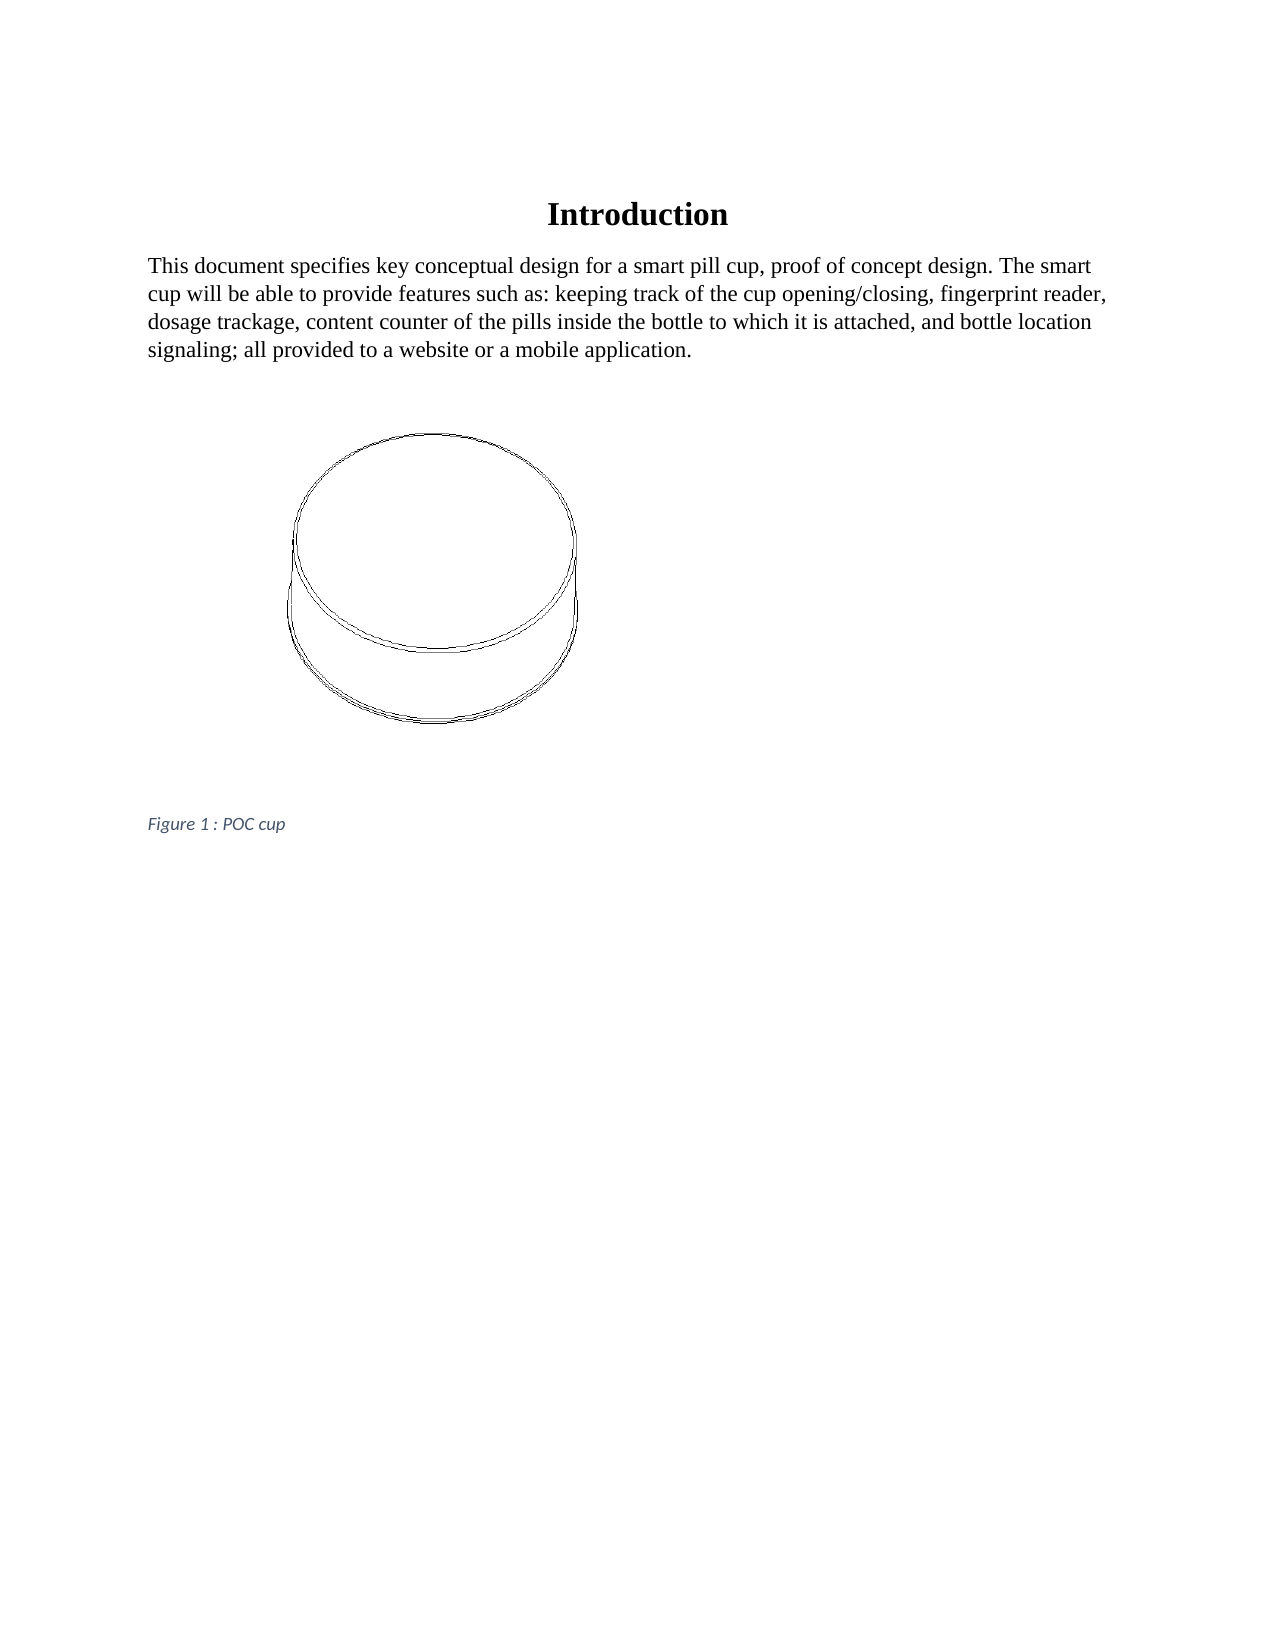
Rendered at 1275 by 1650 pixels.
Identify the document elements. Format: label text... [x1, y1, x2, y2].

text Figure 1 : POC cup [148, 813, 1127, 836]
text Introduction [148, 194, 1127, 232]
text This document specifies key conceptual design for a smart pill cup, proof of concept design. The smart cup will be able to provide features such as: keeping track of the cup opening/closing, fingerprint reader, dosage trackage, content counter of the pills inside the bottle to which it is attached, and bottle location signaling; all provided to a website or a mobile application. [148, 252, 1127, 362]
